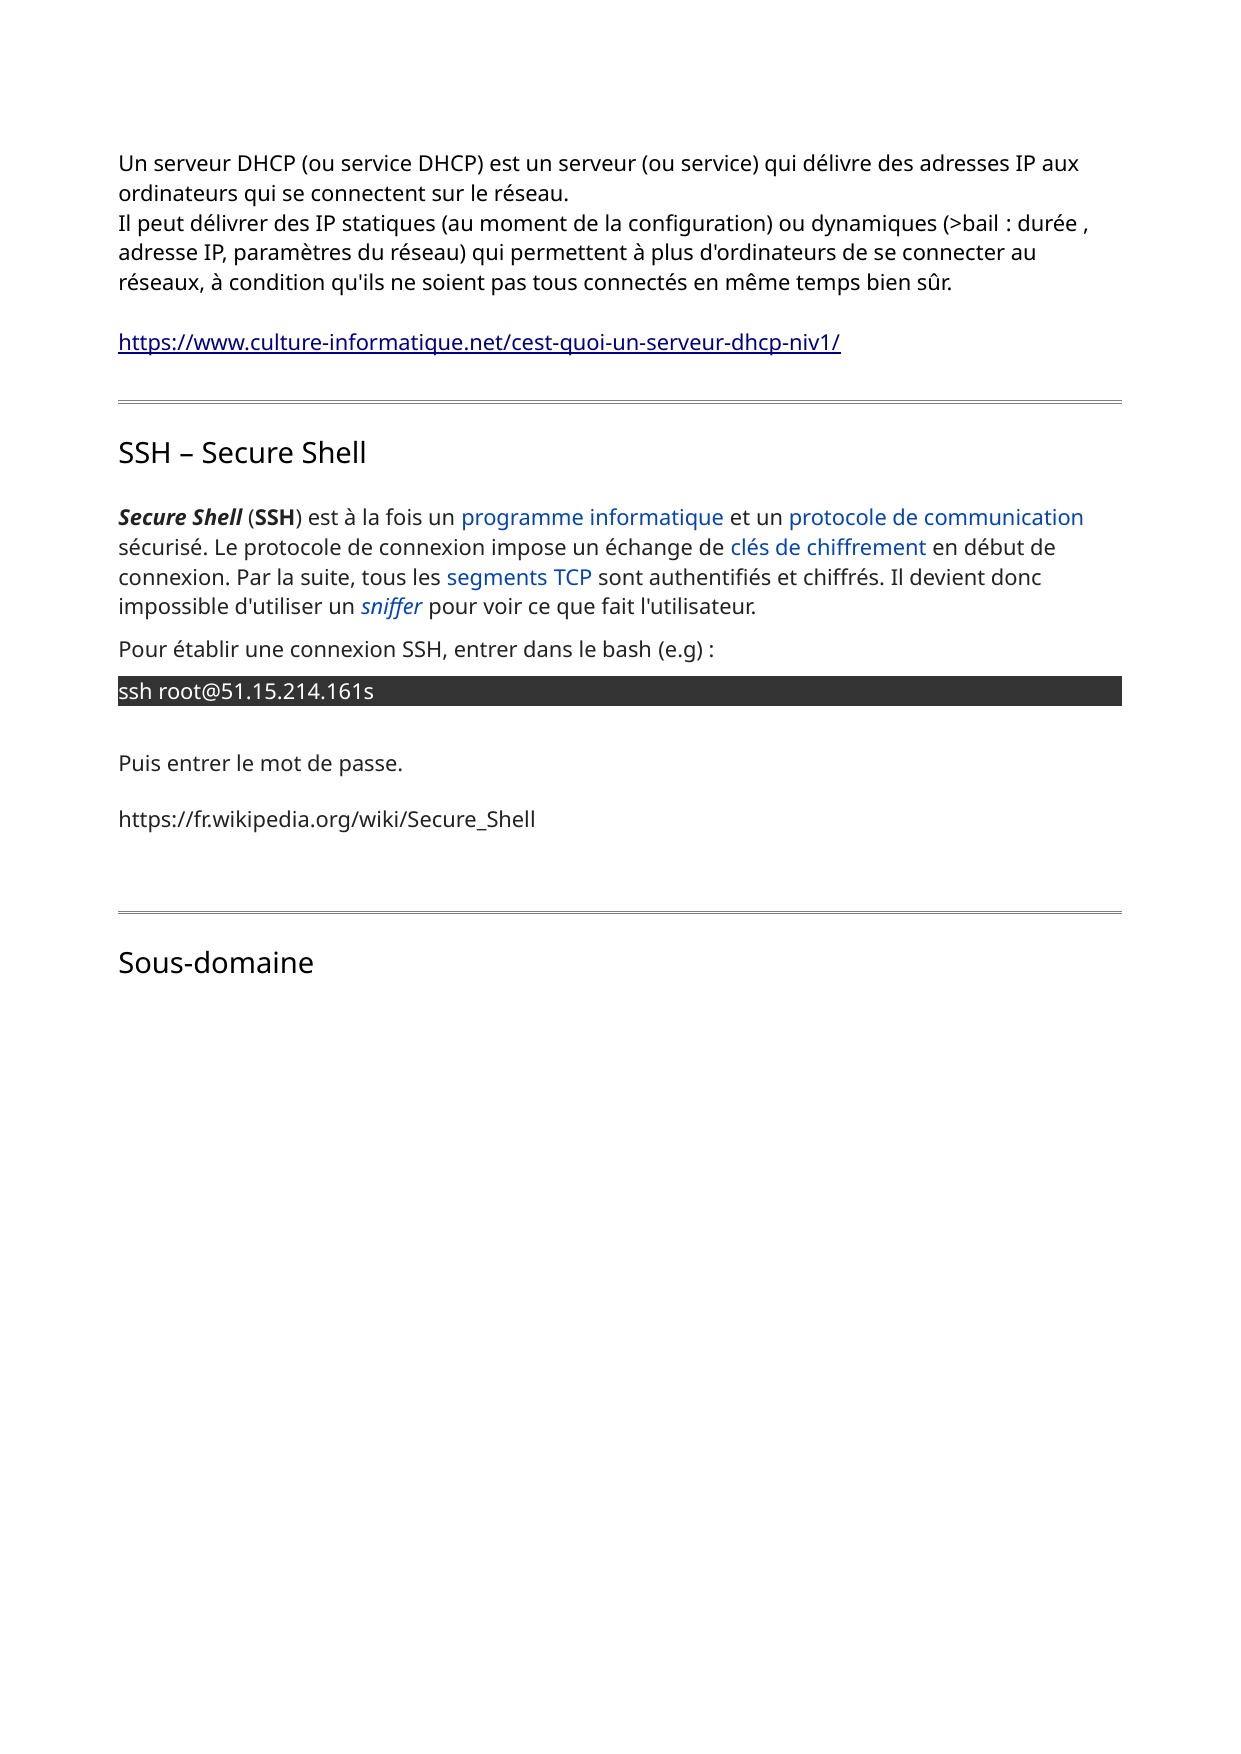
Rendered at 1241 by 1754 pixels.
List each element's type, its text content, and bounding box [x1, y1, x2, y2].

text https://fr.wikipedia.org/wiki/Secure_Shell [118, 799, 1122, 834]
text Secure Shell (SSH) est à la fois un programme informatique et un protocole de communication sécurisé. Le protocole de connexion impose un échange de clés de chiffrement en début de connexion. Par la suite, tous les segments TCP sont authentifiés et chiffrés. Il devient donc impossible d'utiliser un sniffer pour voir ce que fait l'utilisateur. [118, 502, 1122, 621]
text https://www.culture-informatique.net/cest-quoi-un-serveur-dhcp-niv1/ [118, 327, 1122, 356]
text Pour établir une connexion SSH, entrer dans le bash (e.g) : [118, 633, 1122, 663]
text Sous-domaine [118, 943, 1122, 982]
text Puis entrer le mot de passe. [118, 748, 1122, 778]
text SSH – Secure Shell [118, 432, 1122, 472]
text Il peut délivrer des IP statiques (au moment de la configuration) ou dynamiques (>bail : durée , adresse IP, paramètres du réseau) qui permettent à plus d'ordinateurs de se connecter au réseaux, à condition qu'ils ne soient pas tous connectés en même temps bien sûr. [118, 207, 1122, 297]
text Un serveur DHCP (ou service DHCP) est un serveur (ou service) qui délivre des adresses IP aux ordinateurs qui se connectent sur le réseau. [118, 148, 1122, 207]
text ssh root@51.15.214.161s [118, 676, 1122, 706]
